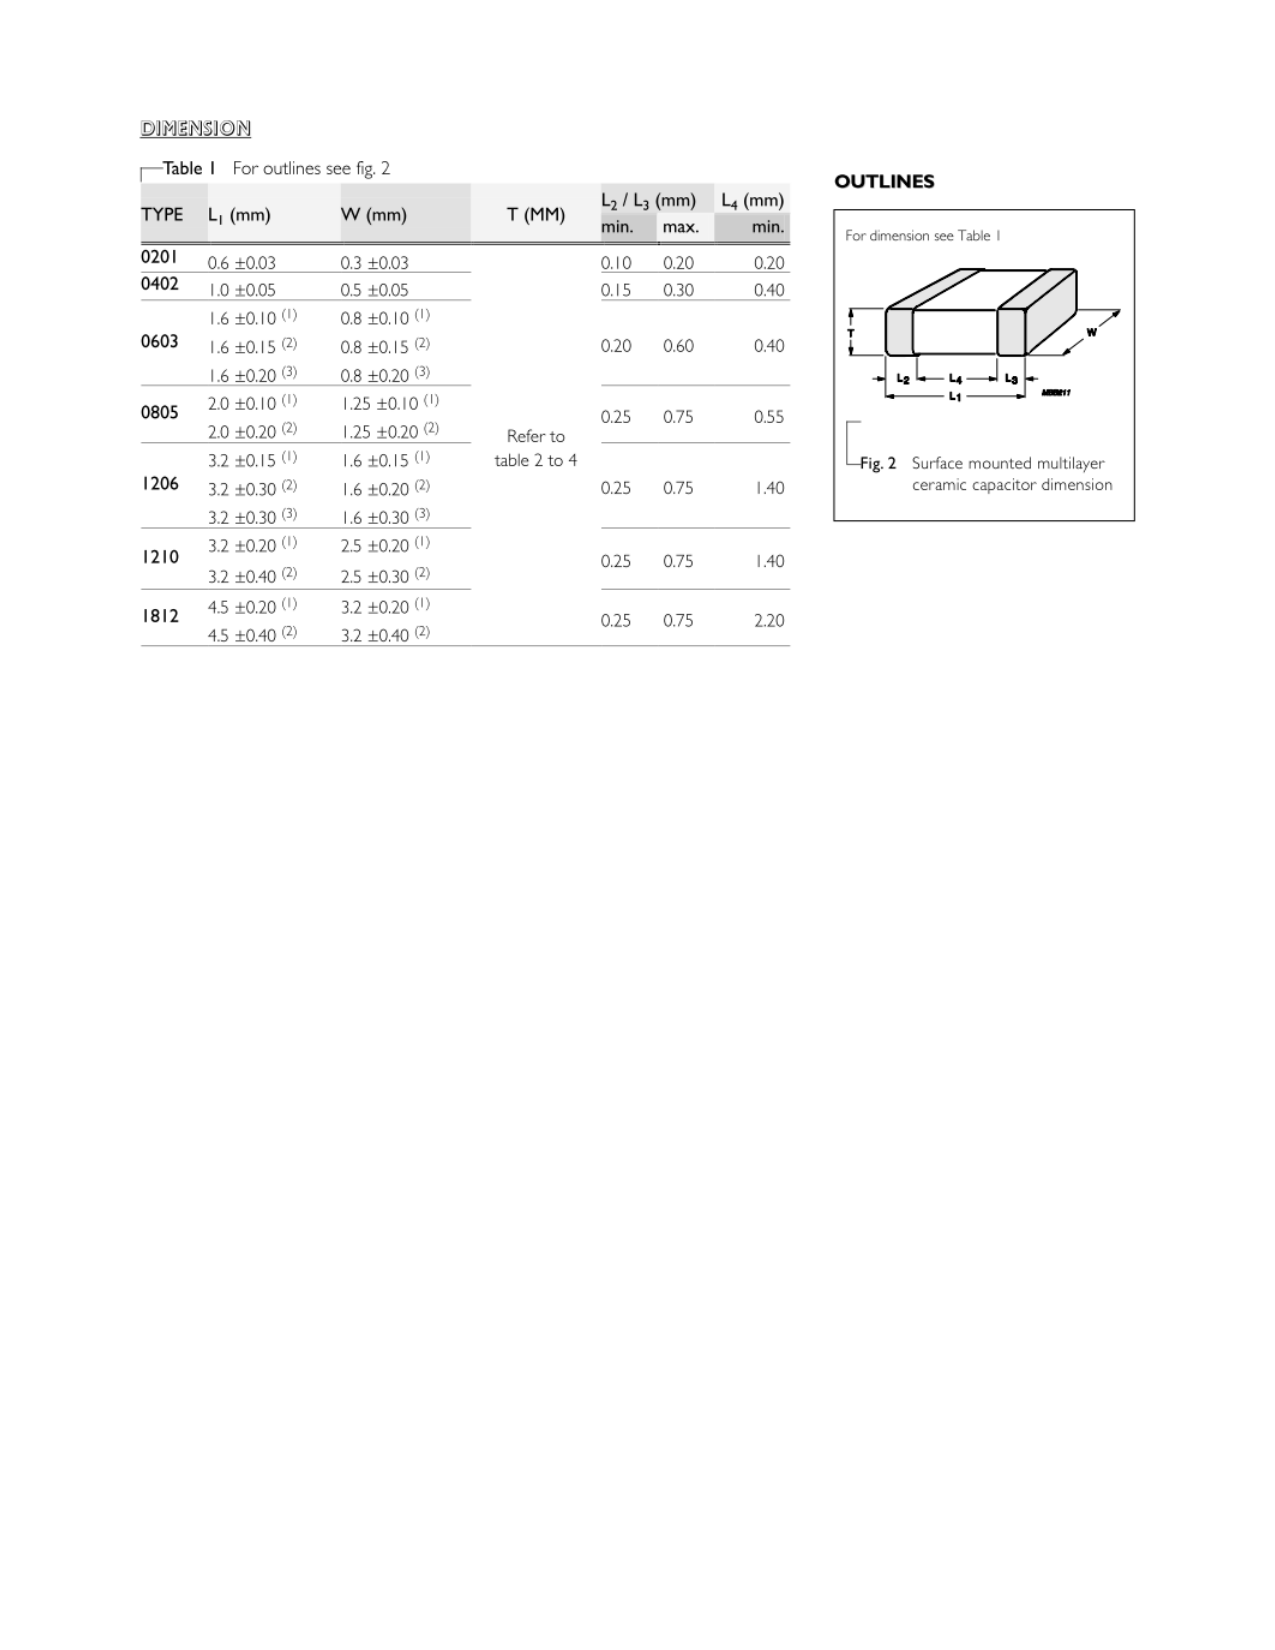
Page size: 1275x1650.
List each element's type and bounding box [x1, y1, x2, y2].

picture [118, 118, 1157, 662]
